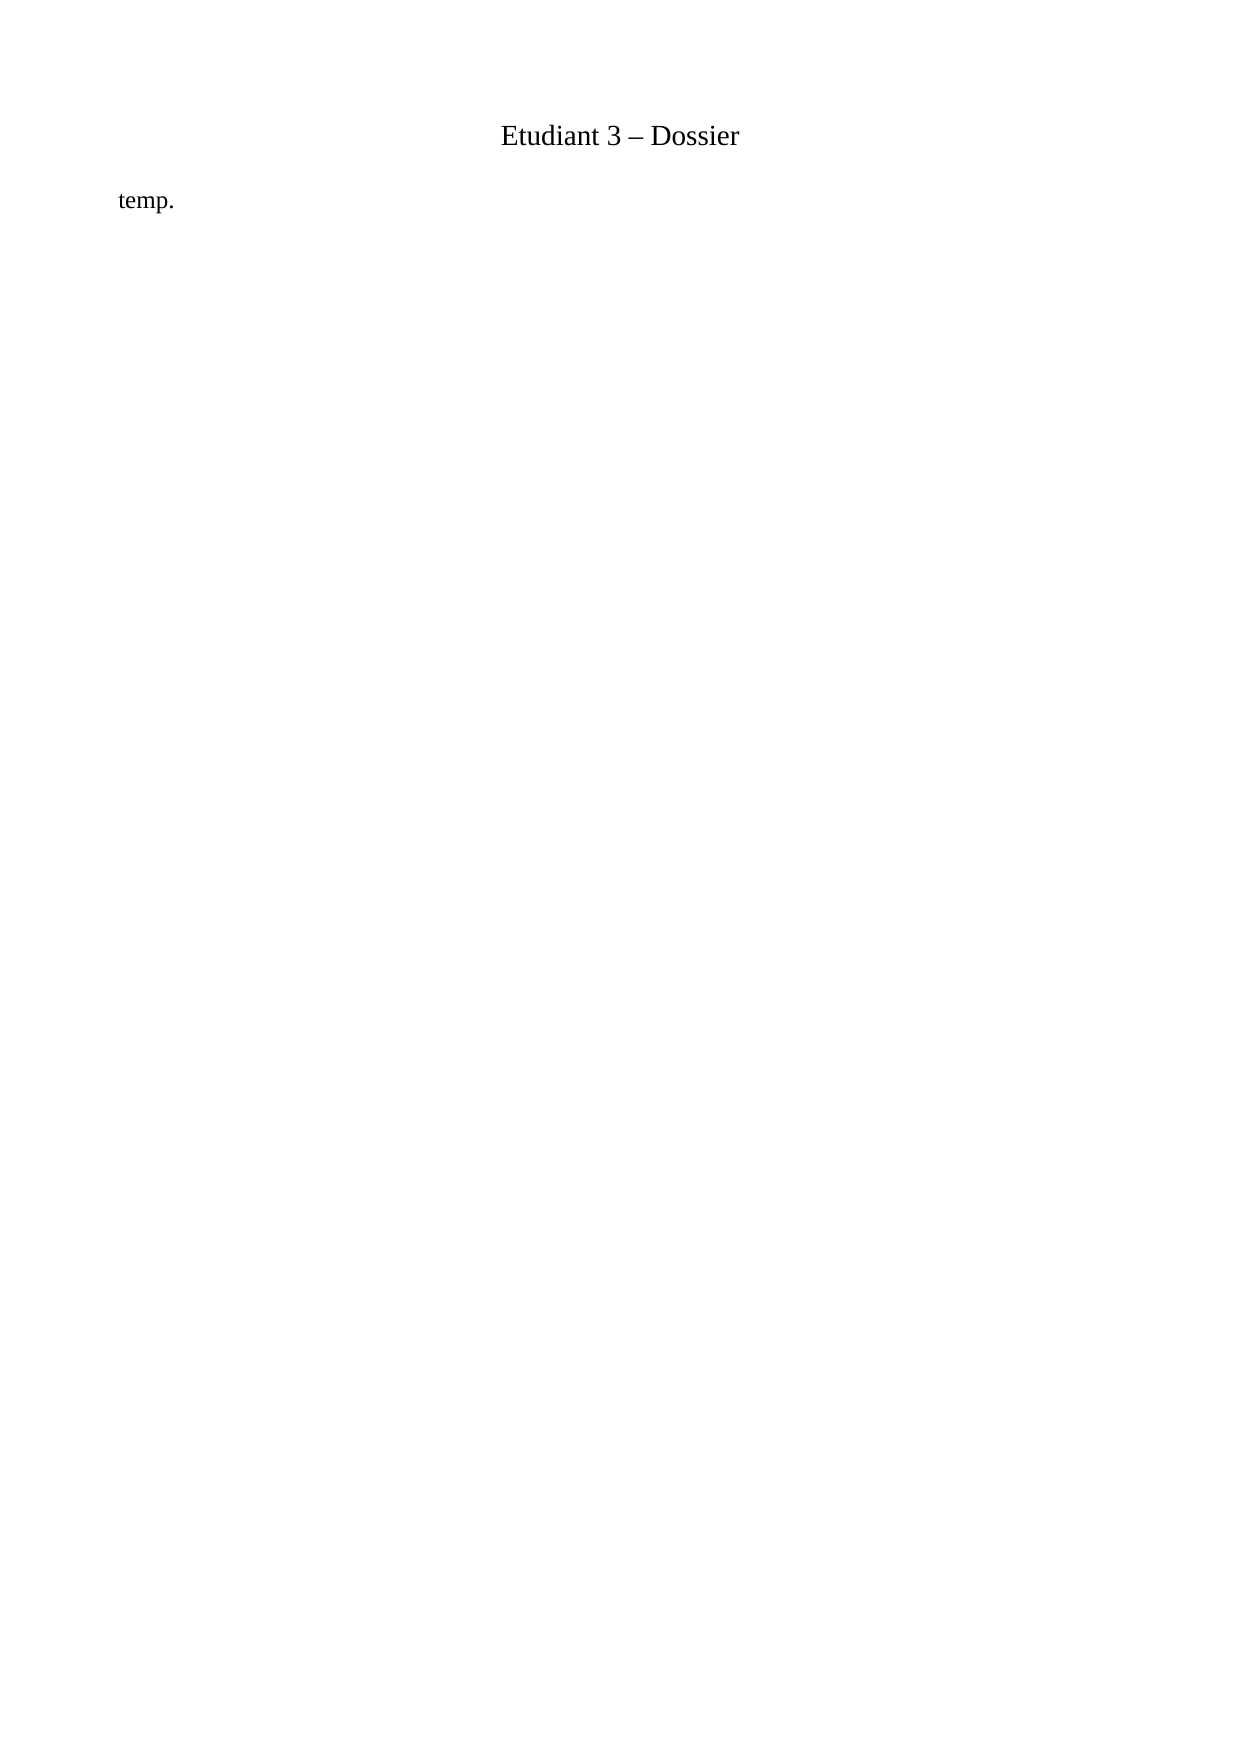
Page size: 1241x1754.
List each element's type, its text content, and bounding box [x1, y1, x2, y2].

text temp. [118, 185, 1122, 214]
text Etudiant 3 – Dossier [118, 118, 1122, 152]
